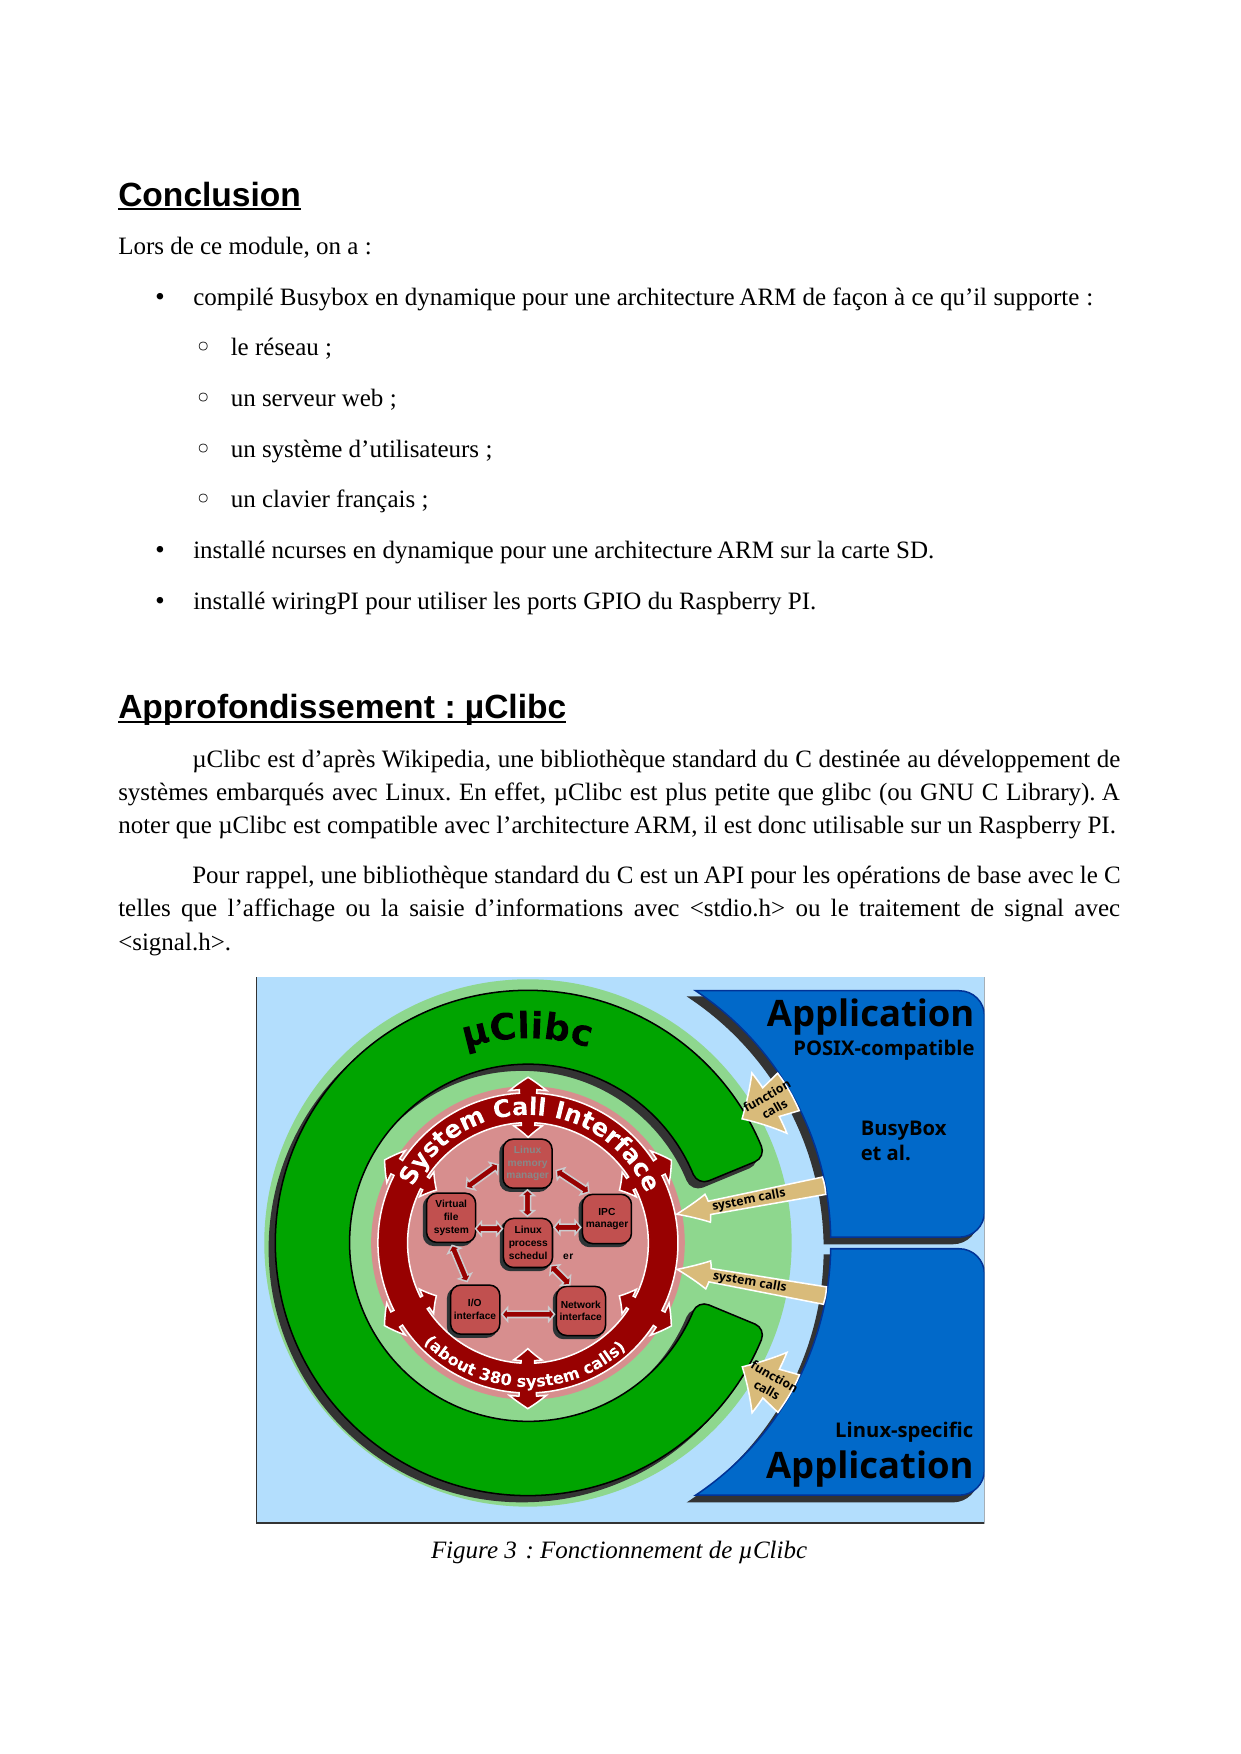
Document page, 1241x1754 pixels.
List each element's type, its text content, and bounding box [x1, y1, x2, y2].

subtitle Approfondissement : µClibc [118, 687, 1122, 726]
list installé ncurses en dynamique pour une architecture ARM sur la carte SD. [156, 535, 1122, 564]
list compilé Busybox en dynamique pour une architecture ARM de façon à ce qu’il supporte : [156, 282, 1122, 310]
text µClibc est d’après Wikipedia, une bibliothèque standard du C destinée au développement de systèmes embarqués avec Linux. En effet, µClibc est plus petite que glibc (ou GNU C Library). A noter que µClibc est compatible avec l’architecture ARM, il est donc utilisable sur un Raspberry PI. [118, 744, 1122, 838]
text Lors de ce module, on a : [118, 231, 1122, 259]
list le réseau ; [193, 332, 1122, 361]
list installé wiringPI pour utiliser les ports GPIO du Raspberry PI. [156, 586, 1122, 615]
text Pour rappel, une bibliothèque standard du C est un API pour les opérations de base avec le C telles que l’affichage ou la saisie d’informations avec <stdio.h> ou le traitement de signal avec <signal.h>. [118, 861, 1122, 955]
list un système d’utilisateurs ; [193, 434, 1122, 462]
list un serveur web ; [193, 383, 1122, 412]
list un clavier français ; [193, 484, 1122, 513]
subtitle Conclusion [118, 174, 1122, 213]
text Figure 3 : Fonctionnement de µClibc [118, 1535, 1122, 1564]
